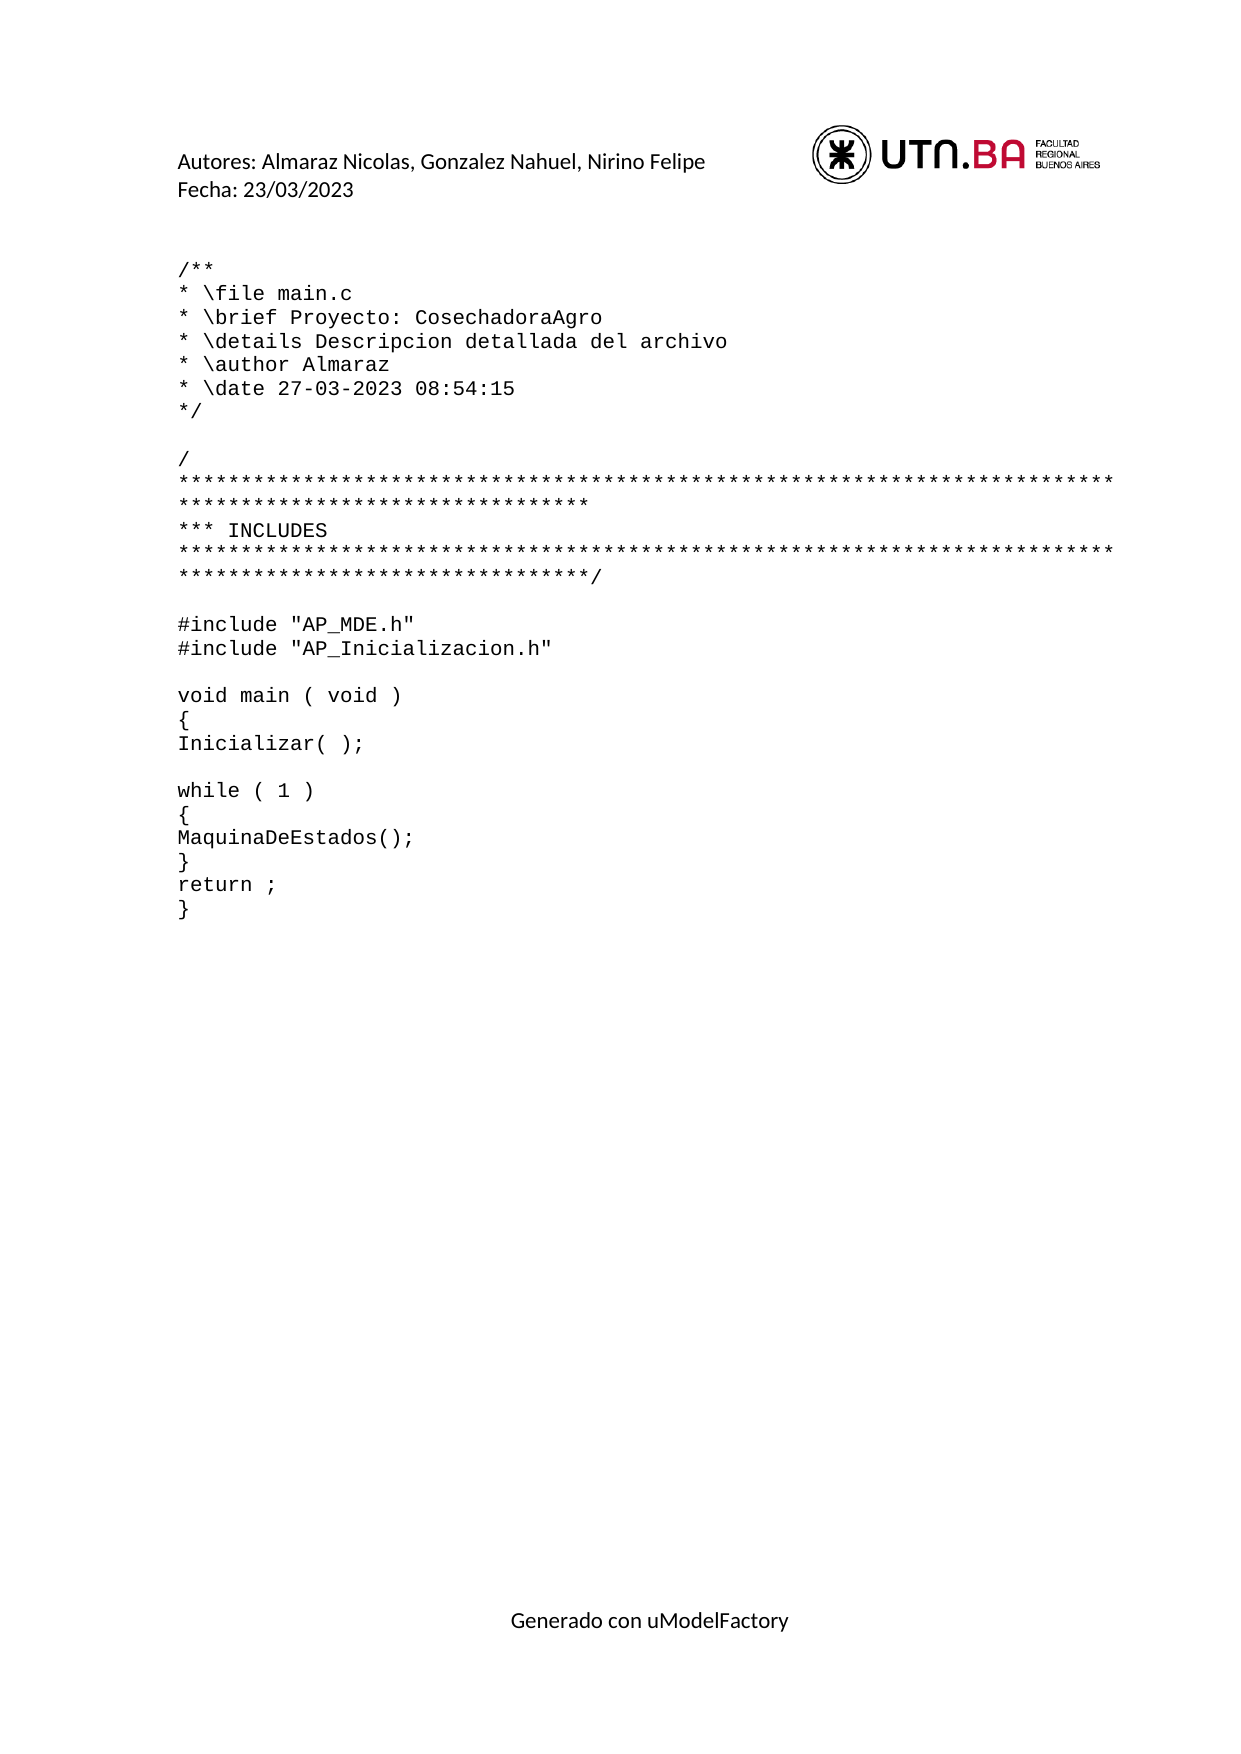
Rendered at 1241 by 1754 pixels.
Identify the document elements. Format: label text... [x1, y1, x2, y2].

text } [177, 851, 1122, 874]
text * \details Descripcion detallada del archivo [177, 331, 1122, 354]
text while ( 1 ) [177, 780, 1122, 803]
text */ [177, 402, 1122, 425]
text MaquinaDeEstados(); [177, 827, 1122, 851]
text #include "AP_MDE.h" [177, 614, 1122, 638]
text return ; [177, 874, 1122, 898]
text * \file main.c [177, 283, 1122, 307]
picture [798, 118, 1122, 190]
text *** INCLUDES [177, 520, 1122, 543]
text * \brief Proyecto: CosechadoraAgro [177, 307, 1122, 331]
text { [177, 709, 1122, 733]
text { [177, 803, 1122, 827]
text ************************************************************************************************************/ [177, 543, 1122, 591]
text * \date 27-03-2023 08:54:15 [177, 378, 1122, 402]
text #include "AP_Inicializacion.h" [177, 638, 1122, 662]
text } [177, 898, 1122, 922]
text * \author Almaraz [177, 354, 1122, 378]
text /** [177, 260, 1122, 283]
text /************************************************************************************************************ [177, 449, 1122, 520]
text void main ( void ) [177, 685, 1122, 709]
text Inicializar( ); [177, 733, 1122, 756]
